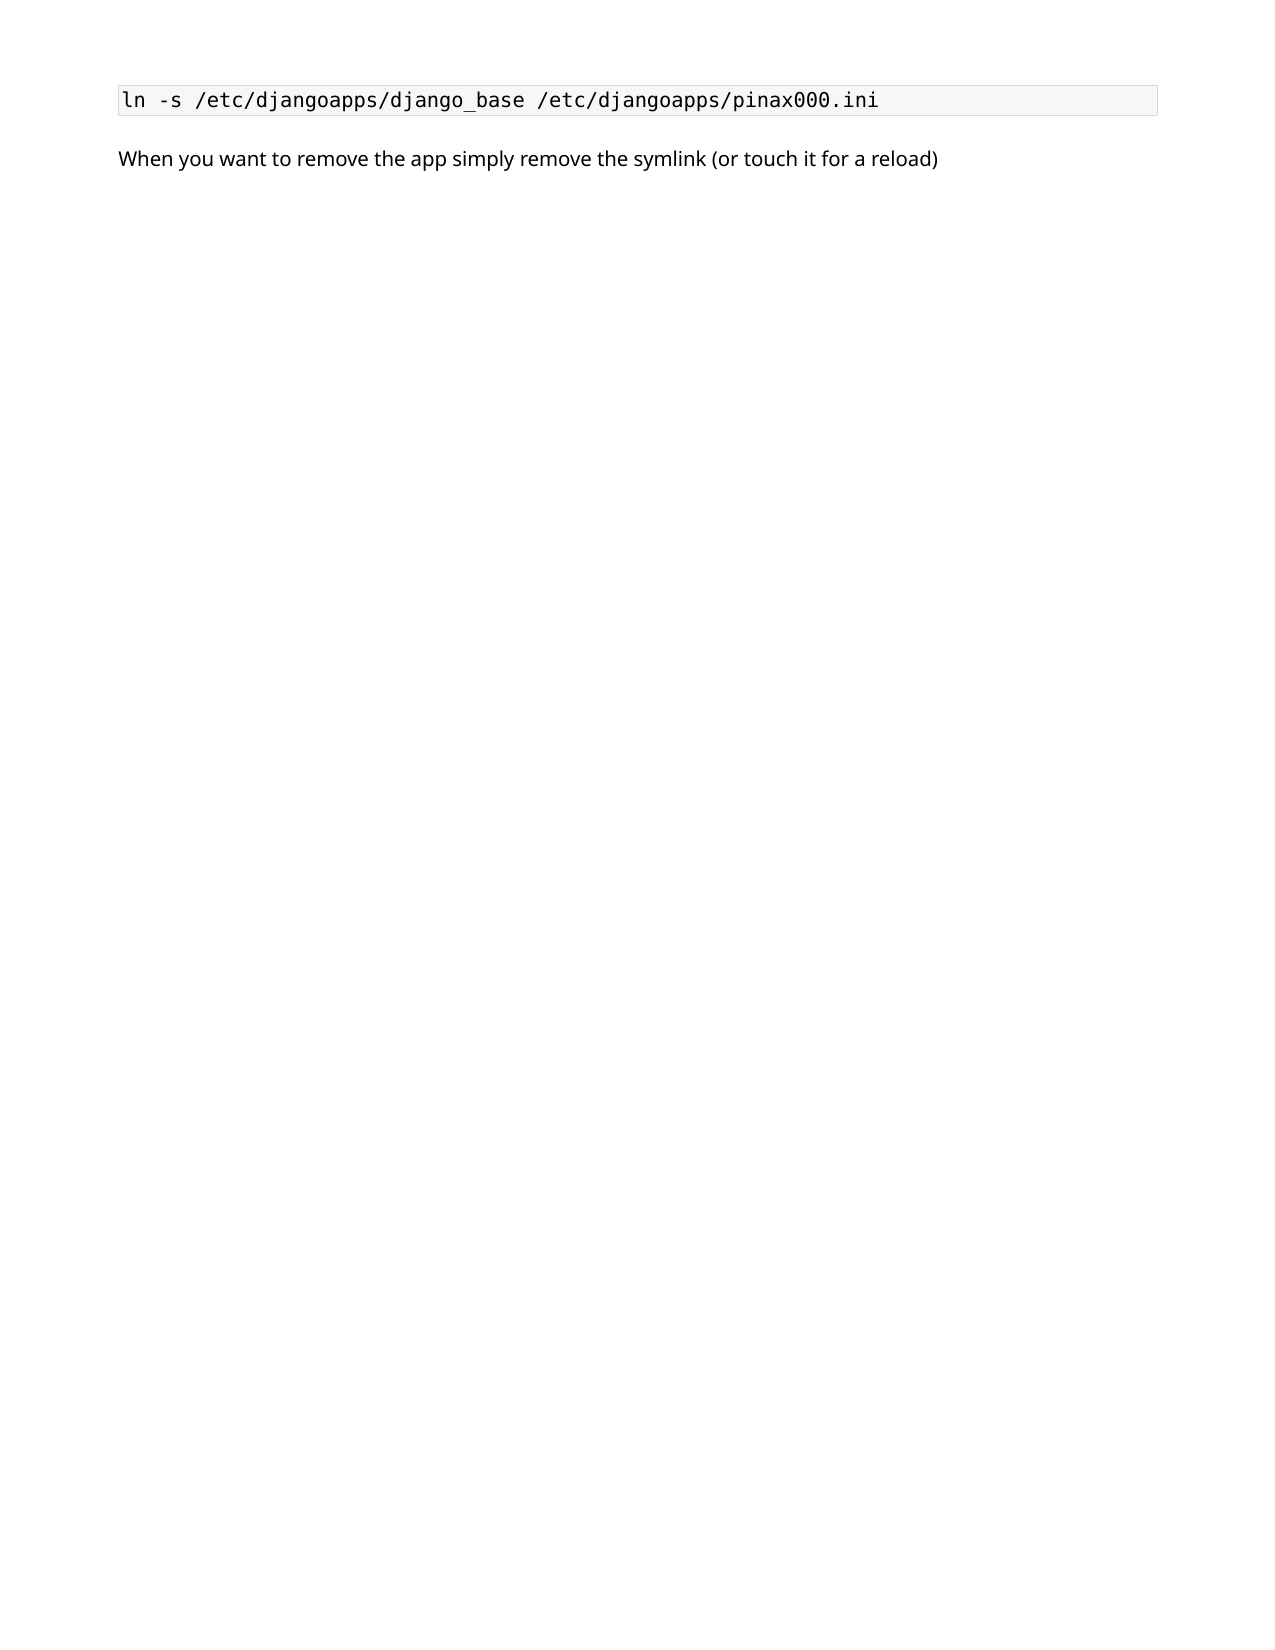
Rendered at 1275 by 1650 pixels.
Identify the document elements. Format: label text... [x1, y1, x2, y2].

text When you want to remove the app simply remove the symlink (or touch it for a reload) [118, 144, 1157, 172]
text ln -s /etc/djangoapps/django_base /etc/djangoapps/pinax000.ini [119, 86, 1157, 115]
